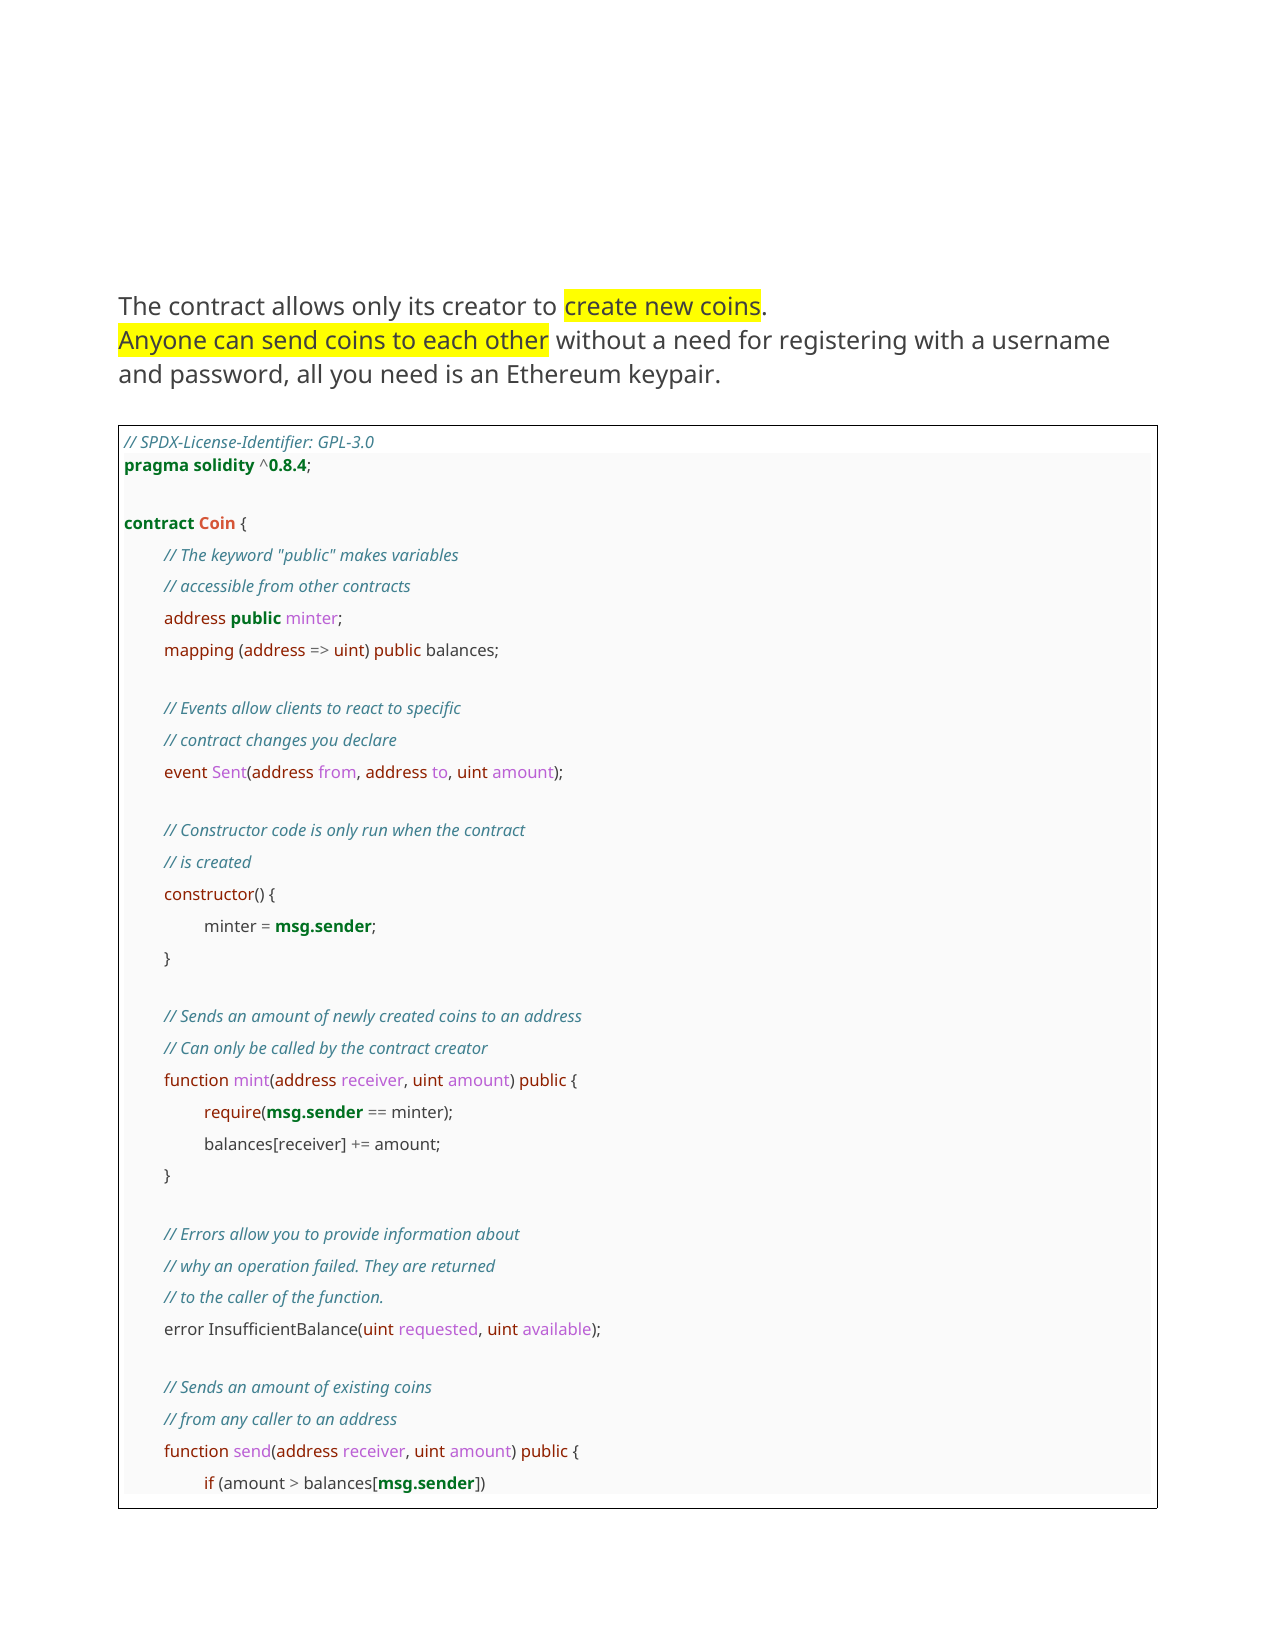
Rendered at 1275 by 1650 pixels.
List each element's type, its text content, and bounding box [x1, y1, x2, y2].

text Anyone can send coins to each other without a need for registering with a username and password, all you need is an Ethereum keypair. [118, 322, 1157, 391]
text The contract allows only its creator to create new coins. [118, 288, 1157, 322]
table_header // SPDX-License-Identifier: GPL-3.0 pragma solidity ^0.8.4; contract Coin { // The keyword "public" makes variables // accessible from other contracts address public minter; mapping (address => uint) public balances; // Events allow clients to react to specific // contract changes you declare event Sent(address from, address to, uint amount); // Constructor code is only run when the contract // is created constructor() { minter = msg.sender; } // Sends an amount of newly created coins to an address // Can only be called by the contract creator function mint(address receiver, uint amount) public { require(msg.sender == minter); balances[receiver] += amount; } // Errors allow you to provide information about // why an operation failed. They are returned // to the caller of the function. error InsufficientBalance(uint requested, uint available); // Sends an amount of existing coins // from any caller to an address function send(address receiver, uint amount) public { if (amount > balances[msg.sender]) [119, 426, 1157, 1508]
